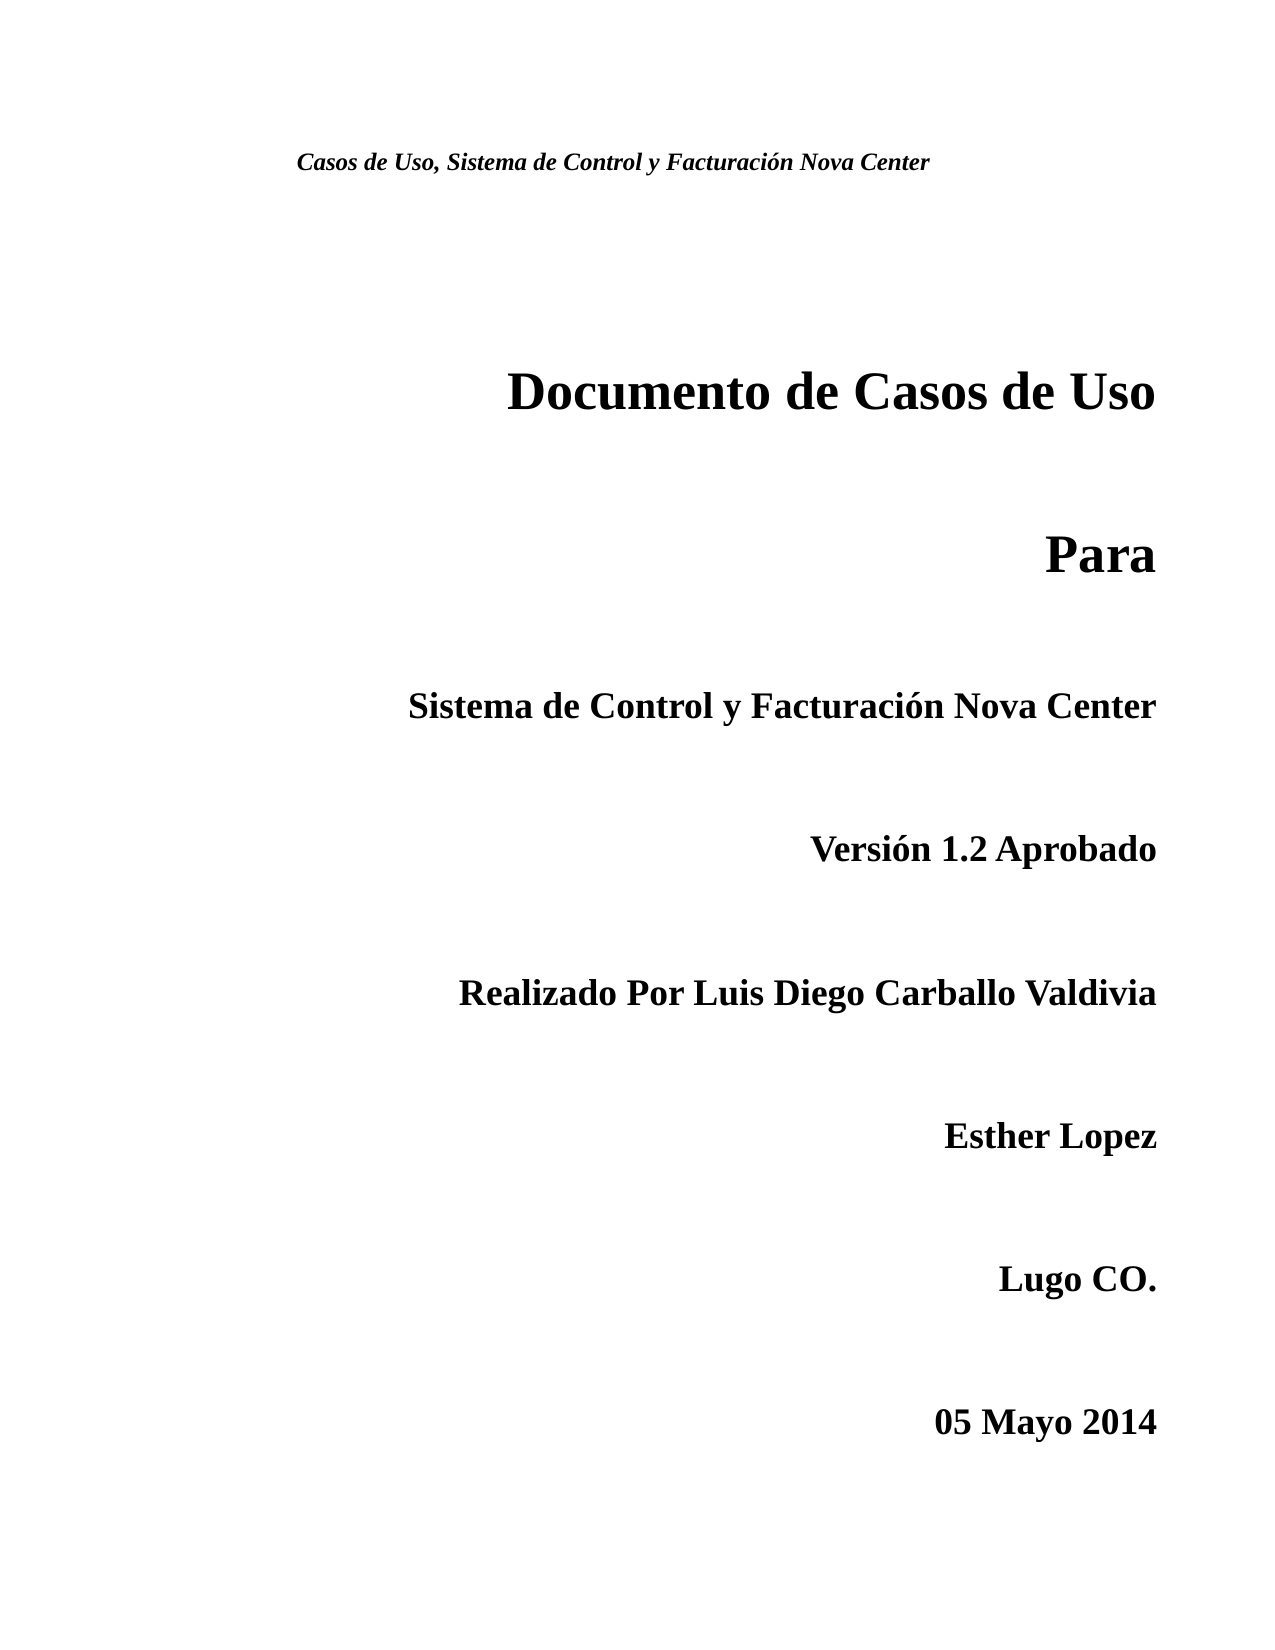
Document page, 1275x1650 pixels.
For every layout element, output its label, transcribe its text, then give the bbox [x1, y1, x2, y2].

text Esther Lopez [118, 1113, 1157, 1156]
text Lugo CO. [118, 1256, 1157, 1299]
text Documento de Casos de Uso [118, 359, 1157, 421]
text Versión 1.2 Aprobado [118, 827, 1157, 870]
text Realizado Por Luis Diego Carballo Valdivia [118, 970, 1157, 1013]
text 05 Mayo 2014 [118, 1399, 1157, 1442]
text Sistema de Control y Facturación Nova Center [118, 684, 1157, 727]
text Para [118, 521, 1157, 584]
